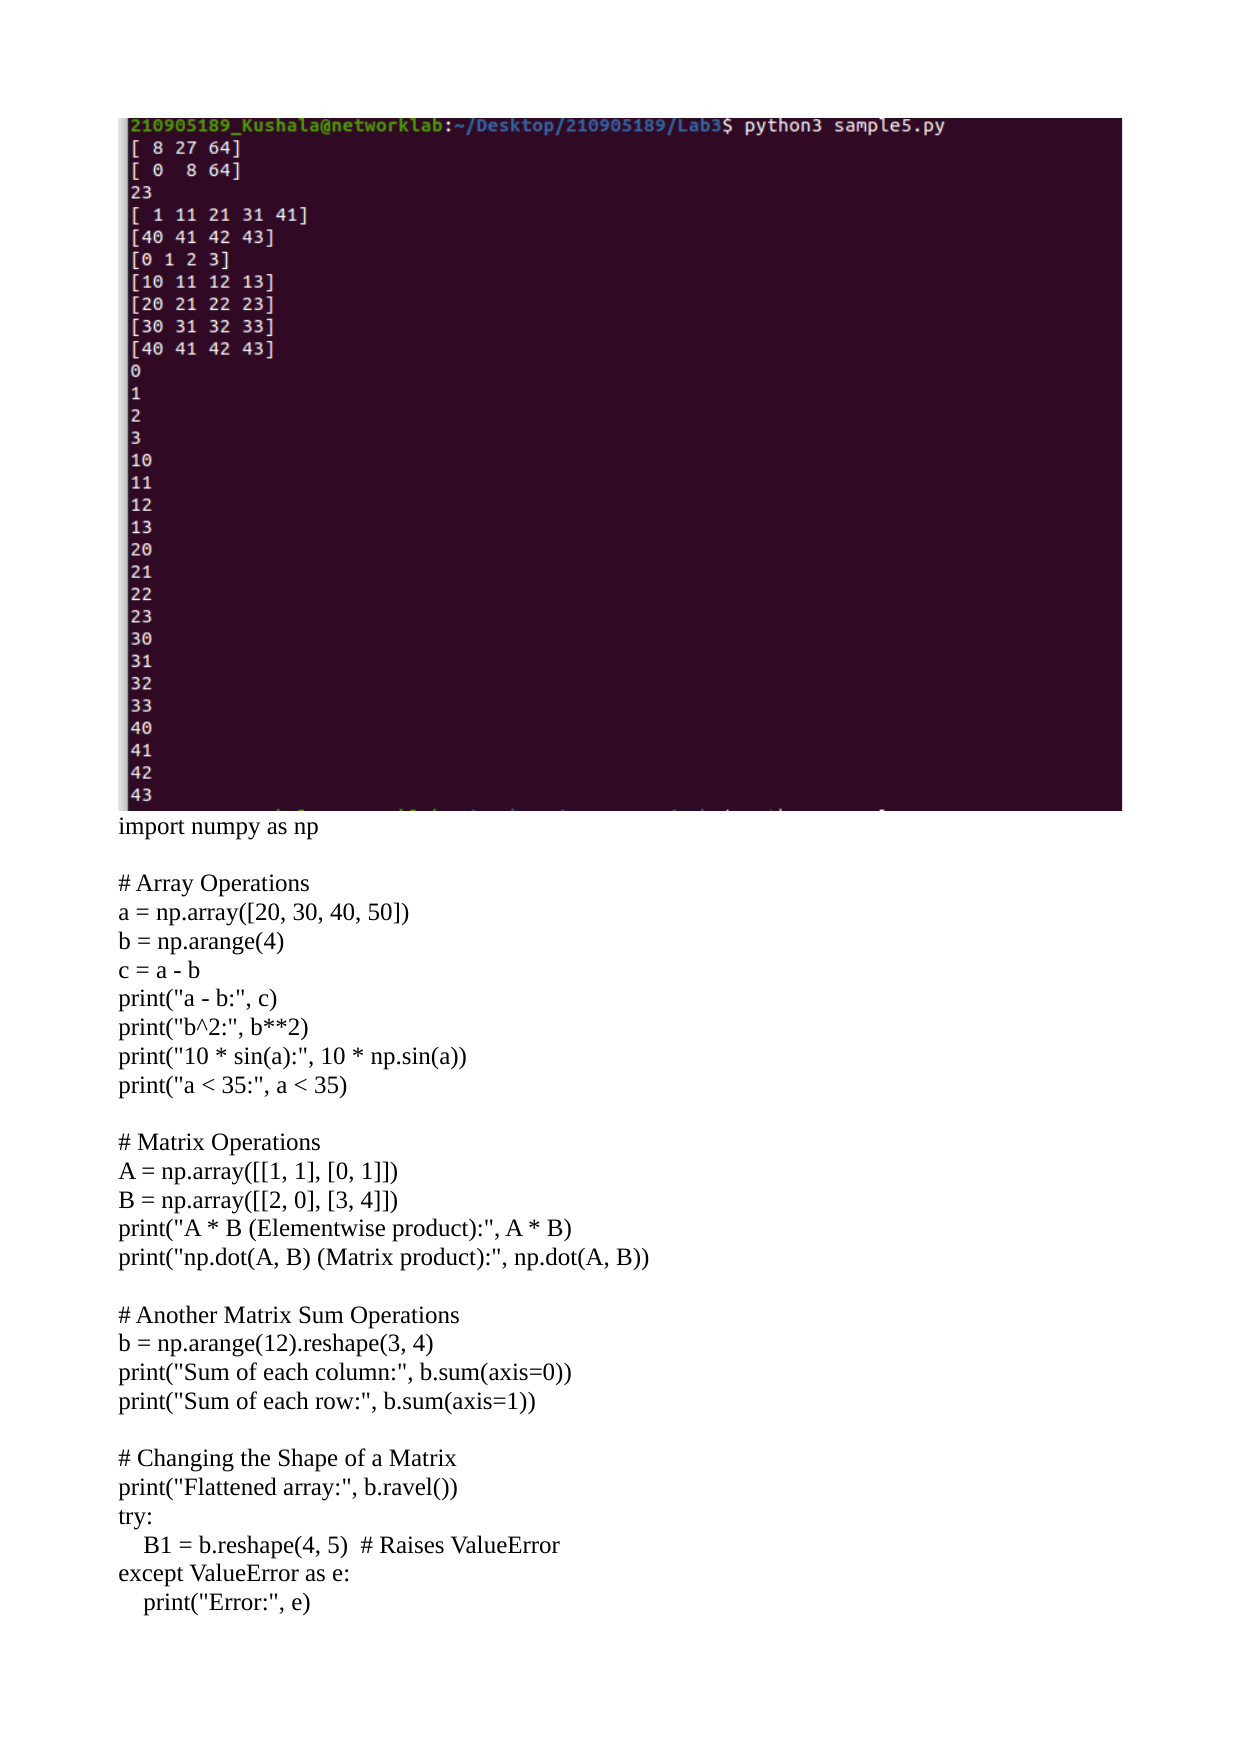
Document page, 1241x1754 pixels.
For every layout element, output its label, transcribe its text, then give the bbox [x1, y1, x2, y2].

text B1 = b.reshape(4, 5) # Raises ValueError [118, 1530, 1122, 1558]
text print("Sum of each row:", b.sum(axis=1)) [118, 1386, 1122, 1415]
text print("Error:", e) [118, 1587, 1122, 1616]
text # Matrix Operations [118, 1127, 1122, 1156]
text b = np.arange(4) [118, 926, 1122, 955]
text b = np.arange(12).reshape(3, 4) [118, 1328, 1122, 1357]
text # Changing the Shape of a Matrix [118, 1443, 1122, 1472]
text print("10 * sin(a):", 10 * np.sin(a)) [118, 1041, 1122, 1070]
text B = np.array([[2, 0], [3, 4]]) [118, 1185, 1122, 1213]
picture [118, 118, 1123, 811]
text A = np.array([[1, 1], [0, 1]]) [118, 1156, 1122, 1185]
text print("a < 35:", a < 35) [118, 1070, 1122, 1098]
text print("b^2:", b**2) [118, 1012, 1122, 1041]
text try: [118, 1501, 1122, 1530]
text print("Sum of each column:", b.sum(axis=0)) [118, 1357, 1122, 1386]
text # Another Matrix Sum Operations [118, 1300, 1122, 1328]
text # Array Operations [118, 868, 1122, 897]
text c = a - b [118, 955, 1122, 983]
text a = np.array([20, 30, 40, 50]) [118, 897, 1122, 926]
text import numpy as np [118, 811, 1122, 840]
text print("Flattened array:", b.ravel()) [118, 1472, 1122, 1501]
text print("a - b:", c) [118, 983, 1122, 1012]
text print("np.dot(A, B) (Matrix product):", np.dot(A, B)) [118, 1242, 1122, 1271]
text print("A * B (Elementwise product):", A * B) [118, 1213, 1122, 1242]
text except ValueError as e: [118, 1558, 1122, 1587]
